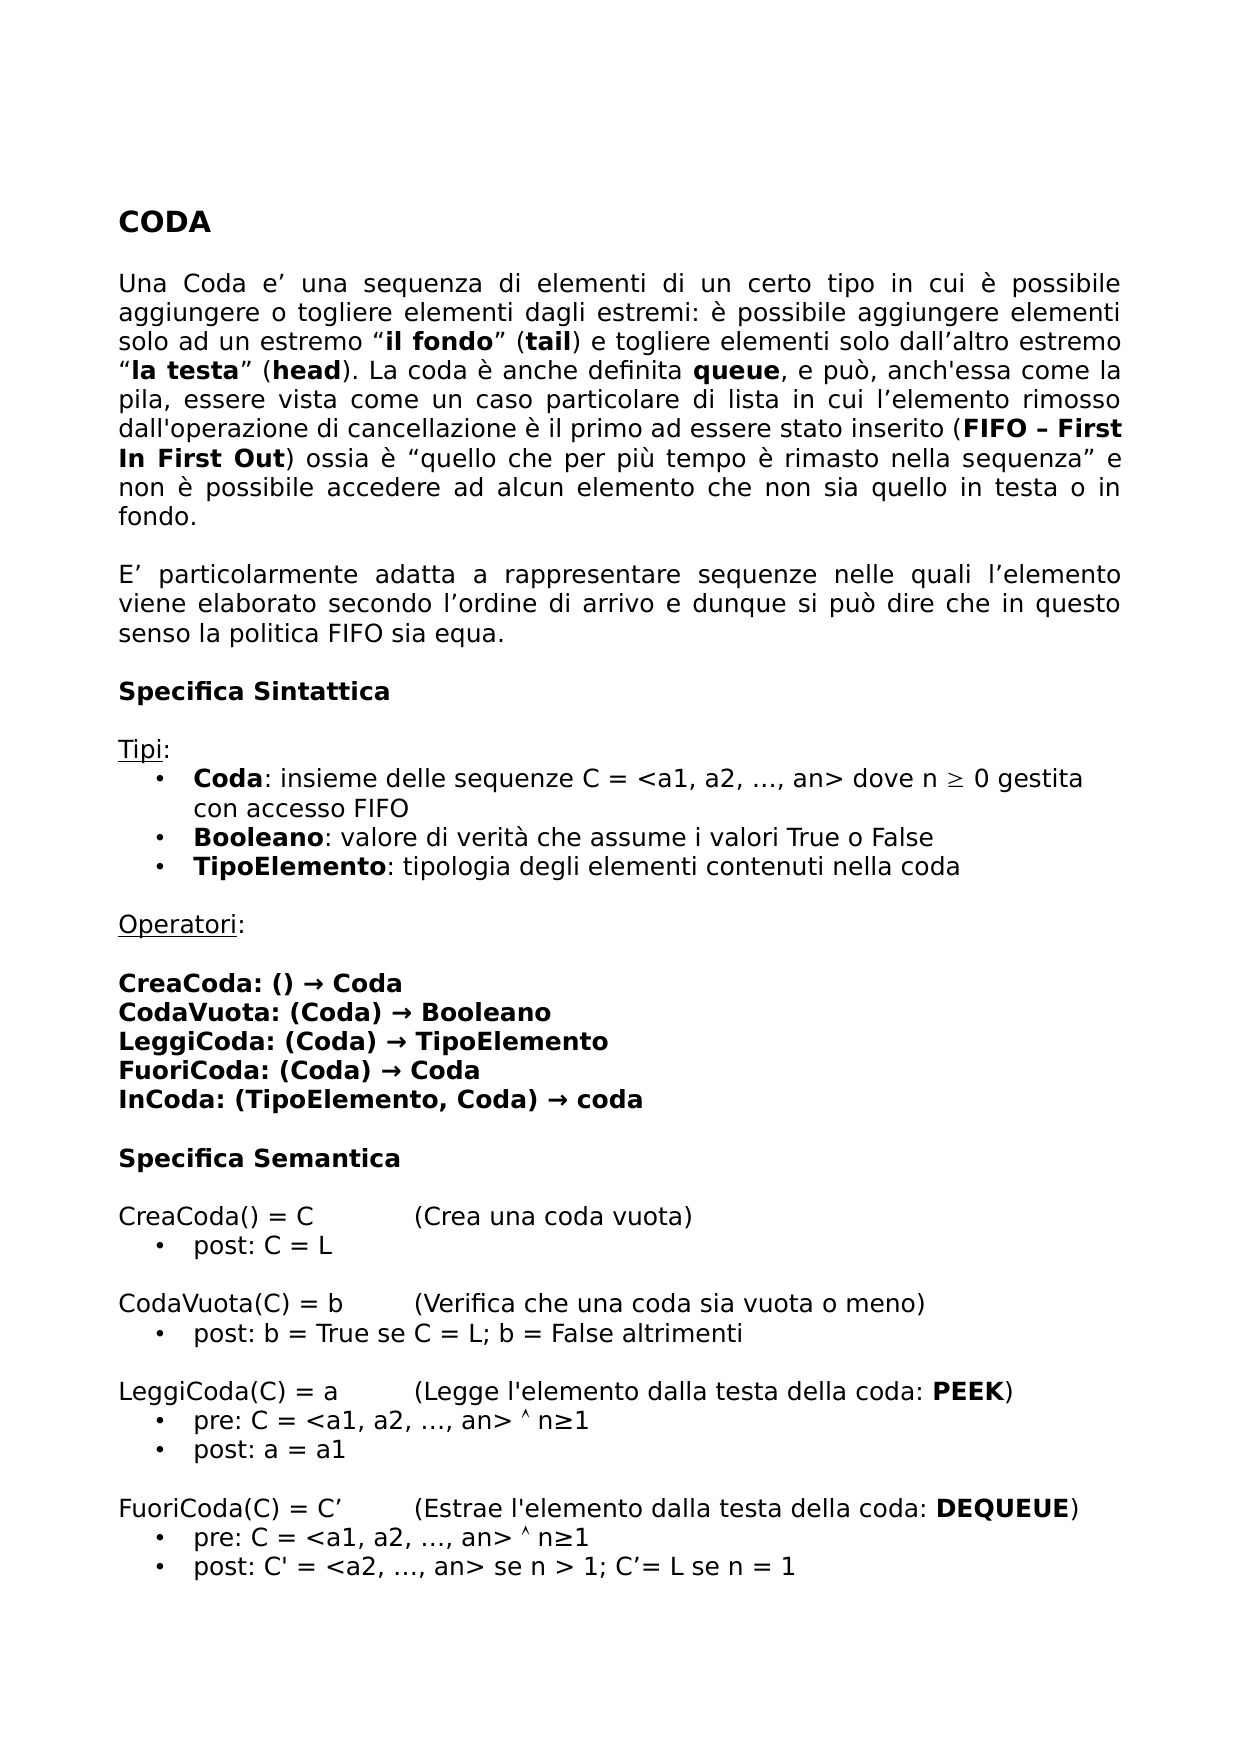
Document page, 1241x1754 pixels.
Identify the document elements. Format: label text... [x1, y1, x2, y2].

list pre: C = <a1, a2, …, an> Ù n≥1 [156, 1406, 1122, 1435]
list Coda: insieme delle sequenze C = <a1, a2, …, an> dove n ³ 0 gestita con accesso FIFO [156, 764, 1122, 823]
list post: C = L [156, 1231, 1122, 1260]
text InCoda: (TipoElemento, Coda) → coda [118, 1085, 1122, 1114]
text CreaCoda: () → Coda [118, 969, 1122, 998]
text Specifica Sintattica [118, 677, 1122, 706]
text FuoriCoda(C) = C’ (Estrae l'elemento dalla testa della coda: DEQUEUE) [118, 1494, 1122, 1523]
list pre: C = <a1, a2, …, an> Ù n≥1 [156, 1523, 1122, 1552]
text Tipi: [118, 735, 1122, 764]
text CodaVuota: (Coda) → Booleano [118, 998, 1122, 1027]
text LeggiCoda: (Coda) → TipoElemento [118, 1027, 1122, 1056]
text Specifica Semantica [118, 1144, 1122, 1173]
text FuoriCoda: (Coda) → Coda [118, 1056, 1122, 1085]
text LeggiCoda(C) = a (Legge l'elemento dalla testa della coda: PEEK) [118, 1377, 1122, 1406]
text CODA [118, 206, 1122, 239]
list post: C' = <a2, …, an> se n > 1; C’= L se n = 1 [156, 1552, 1122, 1581]
text Una Coda e’ una sequenza di elementi di un certo tipo in cui è possibile aggiungere o togliere elementi dagli estremi: è possibile aggiungere elementi solo ad un estremo “il fondo” (tail) e togliere elementi solo dall’altro estremo “la testa” (head). La coda è anche definita queue, e può, anch'essa come la pila, essere vista come un caso particolare di lista in cui l’elemento rimosso dall'operazione di cancellazione è il primo ad essere stato inserito (FIFO – First In First Out) ossia è “quello che per più tempo è rimasto nella sequenza” e non è possibile accedere ad alcun elemento che non sia quello in testa o in fondo. [118, 269, 1122, 531]
list TipoElemento: tipologia degli elementi contenuti nella coda [156, 852, 1122, 881]
text CreaCoda() = C (Crea una coda vuota) [118, 1202, 1122, 1231]
list post: a = a1 [156, 1435, 1122, 1464]
text CodaVuota(C) = b (Verifica che una coda sia vuota o meno) [118, 1289, 1122, 1319]
list post: b = True se C = L; b = False altrimenti [156, 1319, 1122, 1348]
text Operatori: [118, 910, 1122, 939]
list Booleano: valore di verità che assume i valori True o False [156, 823, 1122, 852]
text E’ particolarmente adatta a rappresentare sequenze nelle quali l’elemento viene elaborato secondo l’ordine di arrivo e dunque si può dire che in questo senso la politica FIFO sia equa. [118, 560, 1122, 648]
